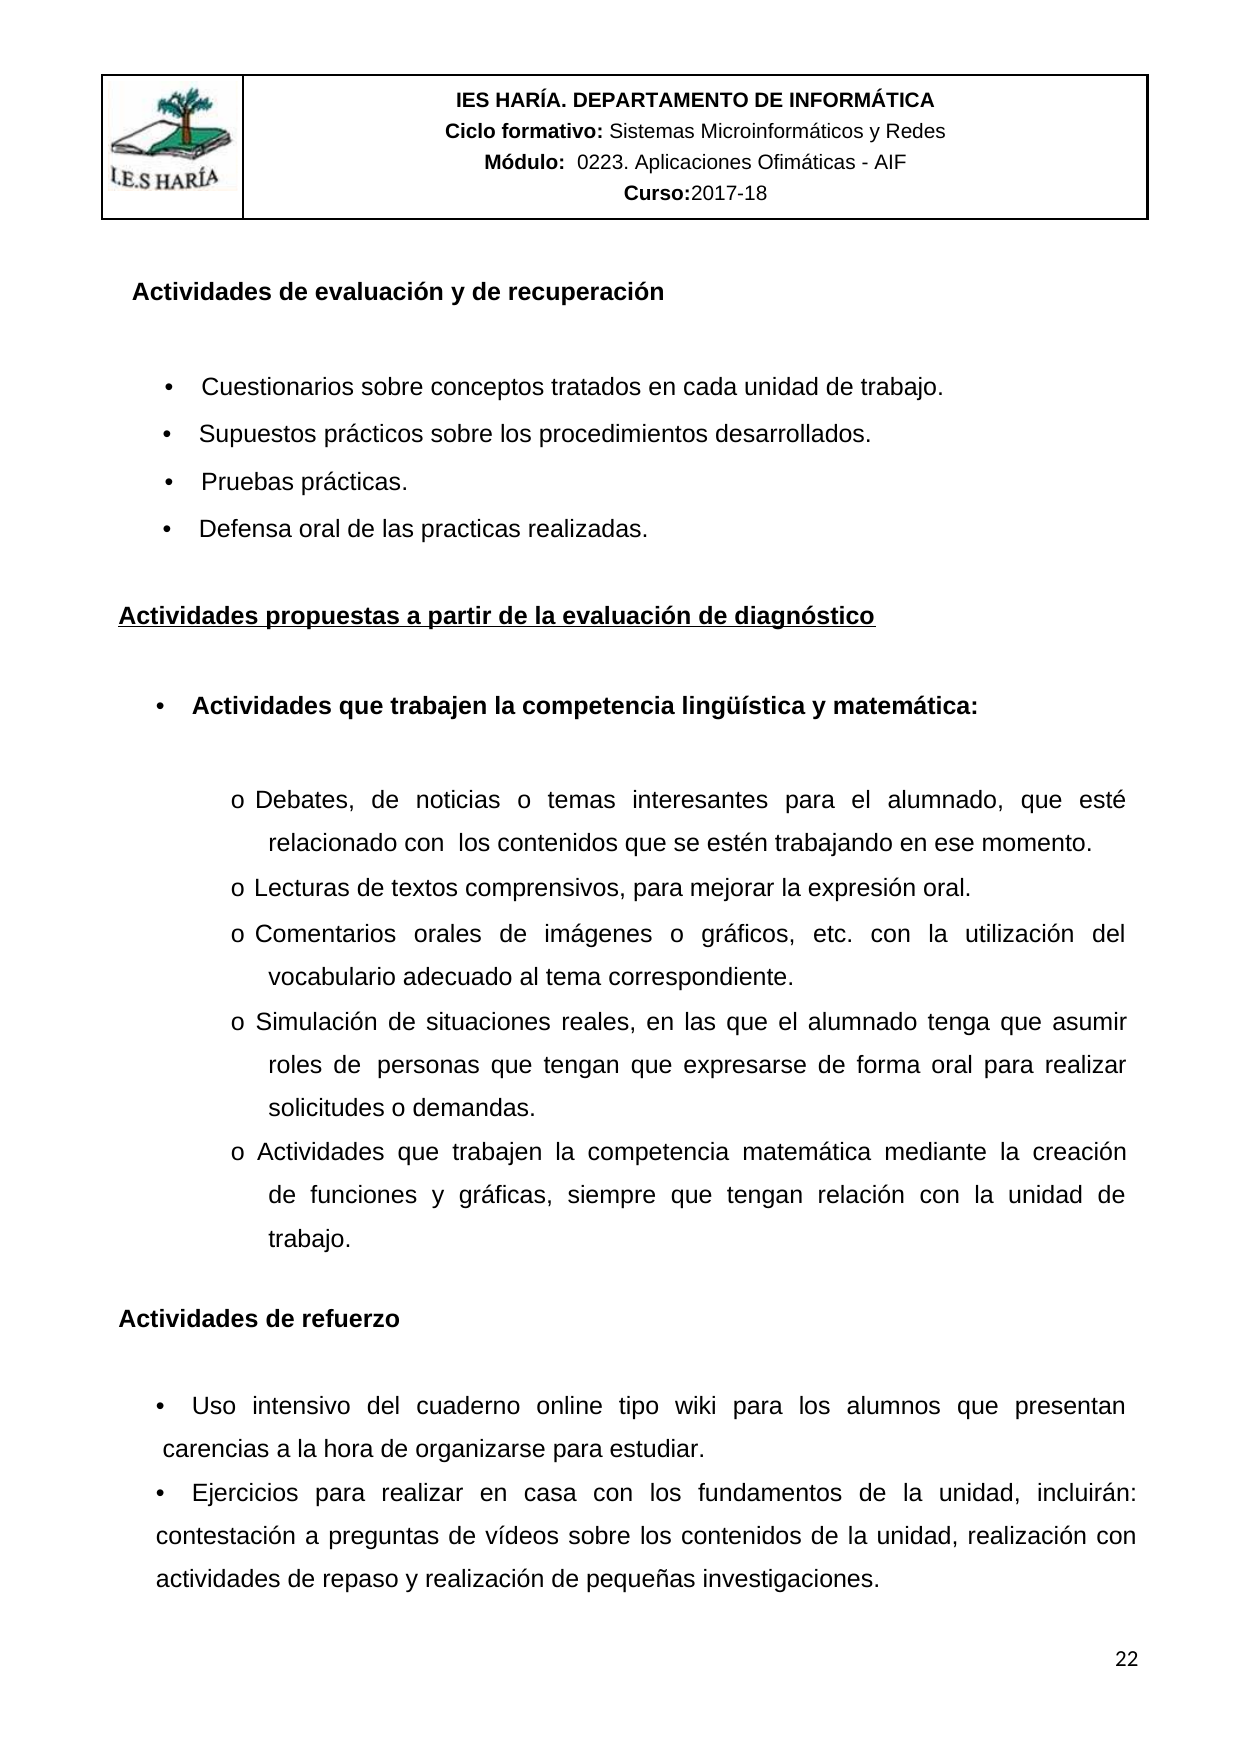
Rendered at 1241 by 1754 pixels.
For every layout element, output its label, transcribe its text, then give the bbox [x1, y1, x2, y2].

text o Actividades que trabajen la competencia matemática mediante la creación de funciones y gráficas, siempre que tengan relación con la unidad de trabajo. [231, 1137, 1127, 1252]
text • Cuestionarios sobre conceptos tratados en cada unidad de trabajo. [102, 372, 1138, 401]
text • Defensa oral de las practicas realizadas. [156, 513, 1138, 542]
picture [107, 81, 238, 191]
text • Pruebas prácticas. [102, 467, 1138, 495]
text o Simulación de situaciones reales, en las que el alumnado tenga que asumir roles de personas que tengan que expresarse de forma oral para realizar solicitudes o demandas. [231, 1007, 1127, 1122]
text o Debates, de noticias o temas interesantes para el alumnado, que esté relacionado con los contenidos que se estén trabajando en ese momento. [231, 785, 1127, 857]
text • Supuestos prácticos sobre los procedimientos desarrollados. [156, 419, 1138, 448]
text • Uso intensivo del cuaderno online tipo wiki para los alumnos que presentan carencias a la hora de organizarse para estudiar. [156, 1391, 1127, 1463]
text o Lecturas de textos comprensivos, para mejorar la expresión oral. [231, 873, 1138, 902]
text Actividades de evaluación y de recuperación [132, 277, 1138, 306]
text Actividades de refuerzo [118, 1304, 1138, 1333]
text o Comentarios orales de imágenes o gráficos, etc. con la utilización del vocabulario adecuado al tema correspondiente. [231, 918, 1127, 990]
text • Actividades que trabajen la competencia lingüística y matemática: [156, 691, 1138, 720]
text • Ejercicios para realizar en casa con los fundamentos de la unidad, incluirán: contestación a preguntas de vídeos sobre los contenidos de la unidad, realización con actividades de repaso y realización de pequeñas investigaciones. [156, 1478, 1138, 1593]
text Actividades propuestas a partir de la evaluación de diagnóstico [118, 600, 1138, 630]
